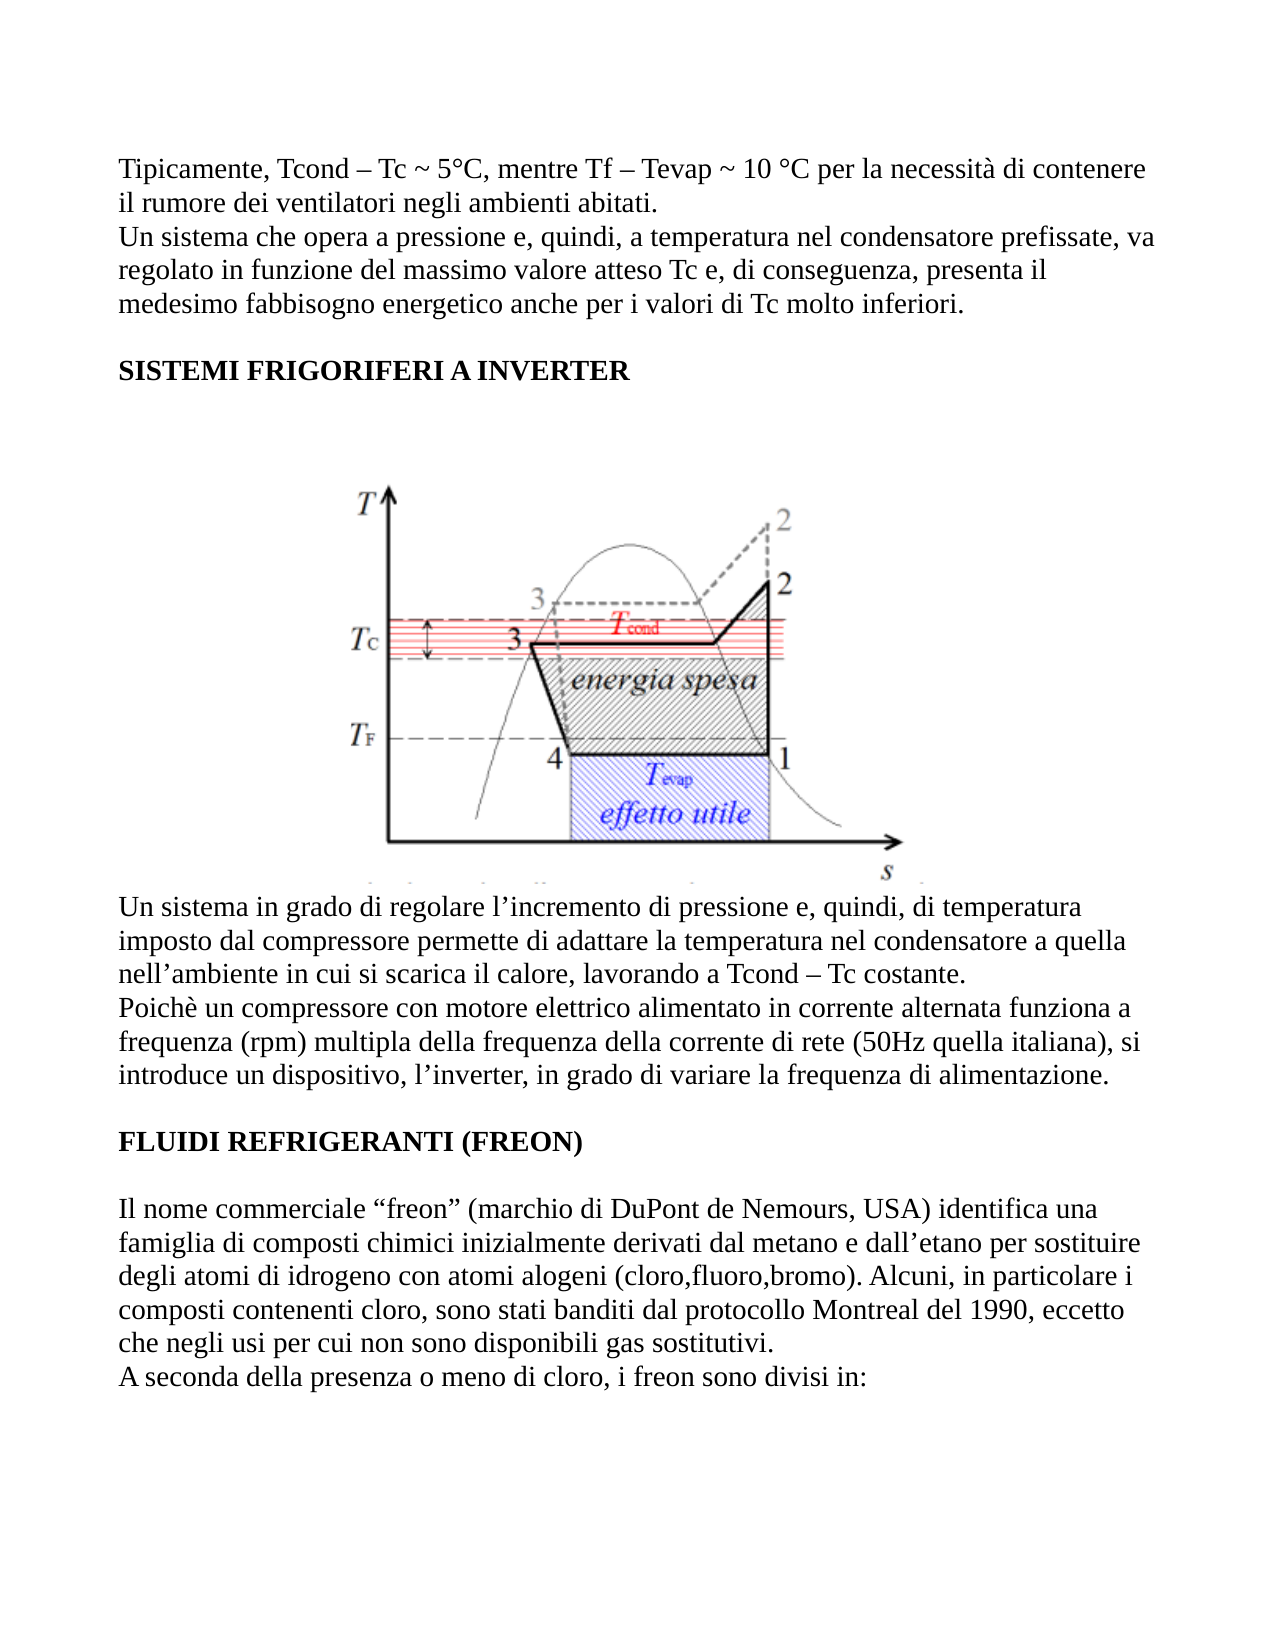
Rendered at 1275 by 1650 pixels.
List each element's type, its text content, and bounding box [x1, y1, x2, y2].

text Il nome commerciale “freon” (marchio di DuPont de Nemours, USA) identifica una famiglia di composti chimici inizialmente derivati dal metano e dall’etano per sostituire degli atomi di idrogeno con atomi alogeni (cloro,fluoro,bromo). Alcuni, in particolare i composti contenenti cloro, sono stati banditi dal protocollo Montreal del 1990, eccetto che negli usi per cui non sono disponibili gas sostitutivi. [118, 1191, 1157, 1359]
picture [350, 479, 925, 884]
text FLUIDI REFRIGERANTI (FREON) [118, 1124, 1157, 1158]
text Un sistema che opera a pressione e, quindi, a temperatura nel condensatore prefissate, va regolato in funzione del massimo valore atteso Tc e, di conseguenza, presenta il medesimo fabbisogno energetico anche per i valori di Tc molto inferiori. [118, 219, 1157, 319]
text Un sistema in grado di regolare l’incremento di pressione e, quindi, di temperatura imposto dal compressore permette di adattare la temperatura nel condensatore a quella nell’ambiente in cui si scarica il calore, lavorando a Tcond – Tc costante. [118, 889, 1157, 990]
text Tipicamente, Tcond – Tc ~ 5°C, mentre Tf – Tevap ~ 10 °C per la necessità di contenere il rumore dei ventilatori negli ambienti abitati. [118, 152, 1157, 219]
text A seconda della presenza o meno di cloro, i freon sono divisi in: [118, 1359, 1157, 1393]
text Poichè un compressore con motore elettrico alimentato in corrente alternata funziona a frequenza (rpm) multipla della frequenza della corrente di rete (50Hz quella italiana), si introduce un dispositivo, l’inverter, in grado di variare la frequenza di alimentazione. [118, 990, 1157, 1091]
text SISTEMI FRIGORIFERI A INVERTER [118, 353, 1157, 386]
